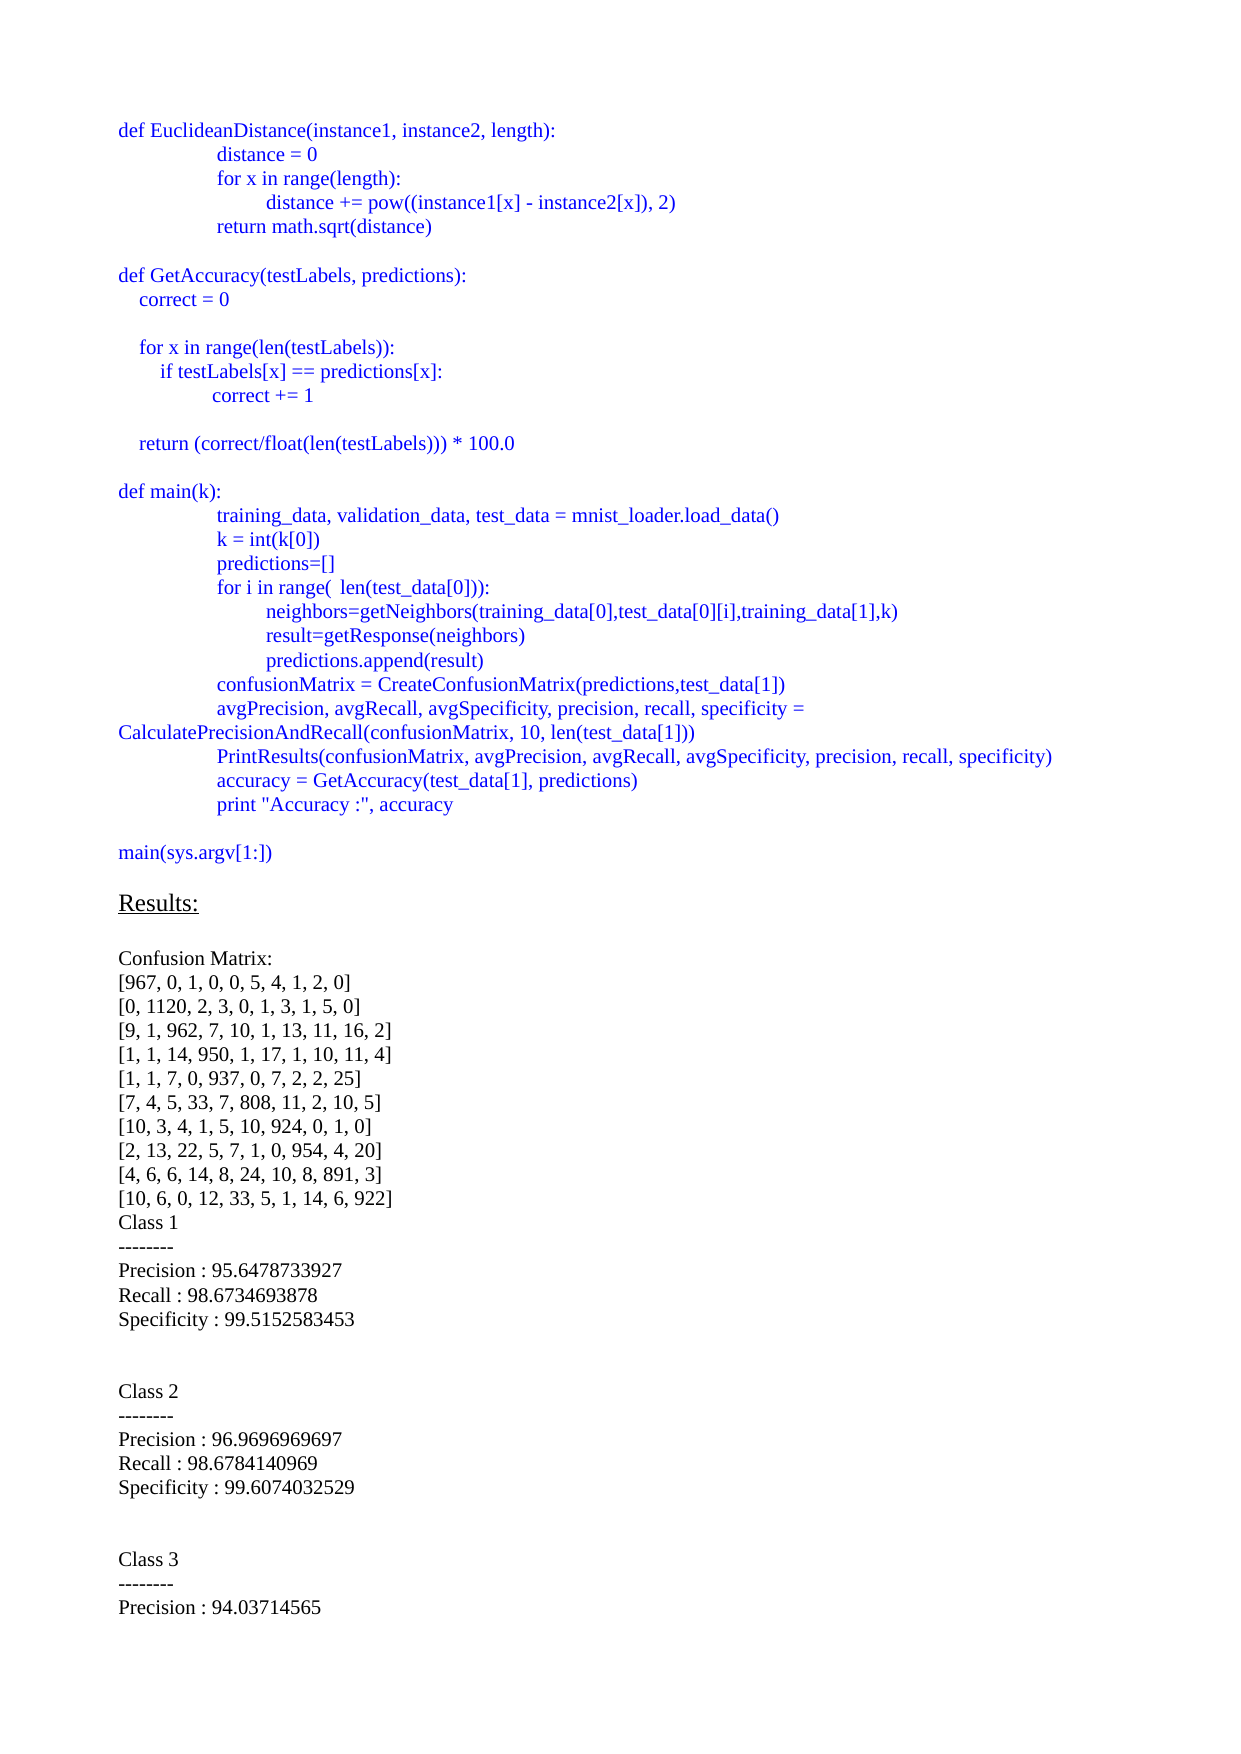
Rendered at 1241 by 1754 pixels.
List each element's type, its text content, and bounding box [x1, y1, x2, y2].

text avgPrecision, avgRecall, avgSpecificity, precision, recall, specificity = CalculatePrecisionAndRecall(confusionMatrix, 10, len(test_data[1])) [118, 696, 1122, 744]
text [7, 4, 5, 33, 7, 808, 11, 2, 10, 5] [118, 1090, 1122, 1114]
text Precision : 94.03714565 [118, 1595, 1122, 1619]
text for x in range(len(testLabels)): [118, 335, 1122, 359]
text Class 1 [118, 1210, 1122, 1234]
text -------- [118, 1234, 1122, 1258]
text -------- [118, 1571, 1122, 1595]
text predictions.append(result) [118, 647, 1122, 672]
text correct = 0 [118, 287, 1122, 311]
text accuracy = GetAccuracy(test_data[1], predictions) [118, 768, 1122, 792]
text [1, 1, 7, 0, 937, 0, 7, 2, 2, 25] [118, 1066, 1122, 1090]
text Recall : 98.6734693878 [118, 1282, 1122, 1307]
text [9, 1, 962, 7, 10, 1, 13, 11, 16, 2] [118, 1018, 1122, 1042]
text [10, 6, 0, 12, 33, 5, 1, 14, 6, 922] [118, 1186, 1122, 1210]
text result=getResponse(neighbors) [118, 623, 1122, 647]
text [4, 6, 6, 14, 8, 24, 10, 8, 891, 3] [118, 1162, 1122, 1186]
text Precision : 96.9696969697 [118, 1427, 1122, 1451]
text distance = 0 [118, 142, 1122, 166]
text Specificity : 99.6074032529 [118, 1475, 1122, 1499]
text def GetAccuracy(testLabels, predictions): [118, 262, 1122, 287]
text distance += pow((instance1[x] - instance2[x]), 2) [118, 190, 1122, 214]
text for x in range(length): [118, 166, 1122, 190]
text return (correct/float(len(testLabels))) * 100.0 [118, 431, 1122, 455]
text Class 2 [118, 1379, 1122, 1403]
text k = int(k[0]) [118, 527, 1122, 551]
text [1, 1, 14, 950, 1, 17, 1, 10, 11, 4] [118, 1042, 1122, 1066]
text training_data, validation_data, test_data = mnist_loader.load_data() [118, 503, 1122, 527]
text Confusion Matrix: [118, 946, 1122, 970]
text [0, 1120, 2, 3, 0, 1, 3, 1, 5, 0] [118, 994, 1122, 1018]
text main(sys.argv[1:]) [118, 840, 1122, 864]
text Class 3 [118, 1547, 1122, 1571]
text [10, 3, 4, 1, 5, 10, 924, 0, 1, 0] [118, 1114, 1122, 1138]
text [967, 0, 1, 0, 0, 5, 4, 1, 2, 0] [118, 970, 1122, 994]
text for i in range( len(test_data[0])): [118, 575, 1122, 599]
text return math.sqrt(distance) [118, 214, 1122, 238]
text if testLabels[x] == predictions[x]: [118, 359, 1122, 383]
text Precision : 95.6478733927 [118, 1258, 1122, 1282]
text confusionMatrix = CreateConfusionMatrix(predictions,test_data[1]) [118, 672, 1122, 696]
text -------- [118, 1403, 1122, 1427]
text Recall : 98.6784140969 [118, 1451, 1122, 1475]
text Results: [118, 888, 1122, 917]
text def EuclideanDistance(instance1, instance2, length): [118, 118, 1122, 142]
text Specificity : 99.5152583453 [118, 1307, 1122, 1331]
text print "Accuracy :", accuracy [118, 792, 1122, 816]
text correct += 1 [118, 383, 1122, 407]
text PrintResults(confusionMatrix, avgPrecision, avgRecall, avgSpecificity, precision, recall, specificity) [118, 744, 1122, 768]
text neighbors=getNeighbors(training_data[0],test_data[0][i],training_data[1],k) [118, 599, 1122, 623]
text def main(k): [118, 479, 1122, 503]
text [2, 13, 22, 5, 7, 1, 0, 954, 4, 20] [118, 1138, 1122, 1162]
text predictions=[] [118, 551, 1122, 575]
